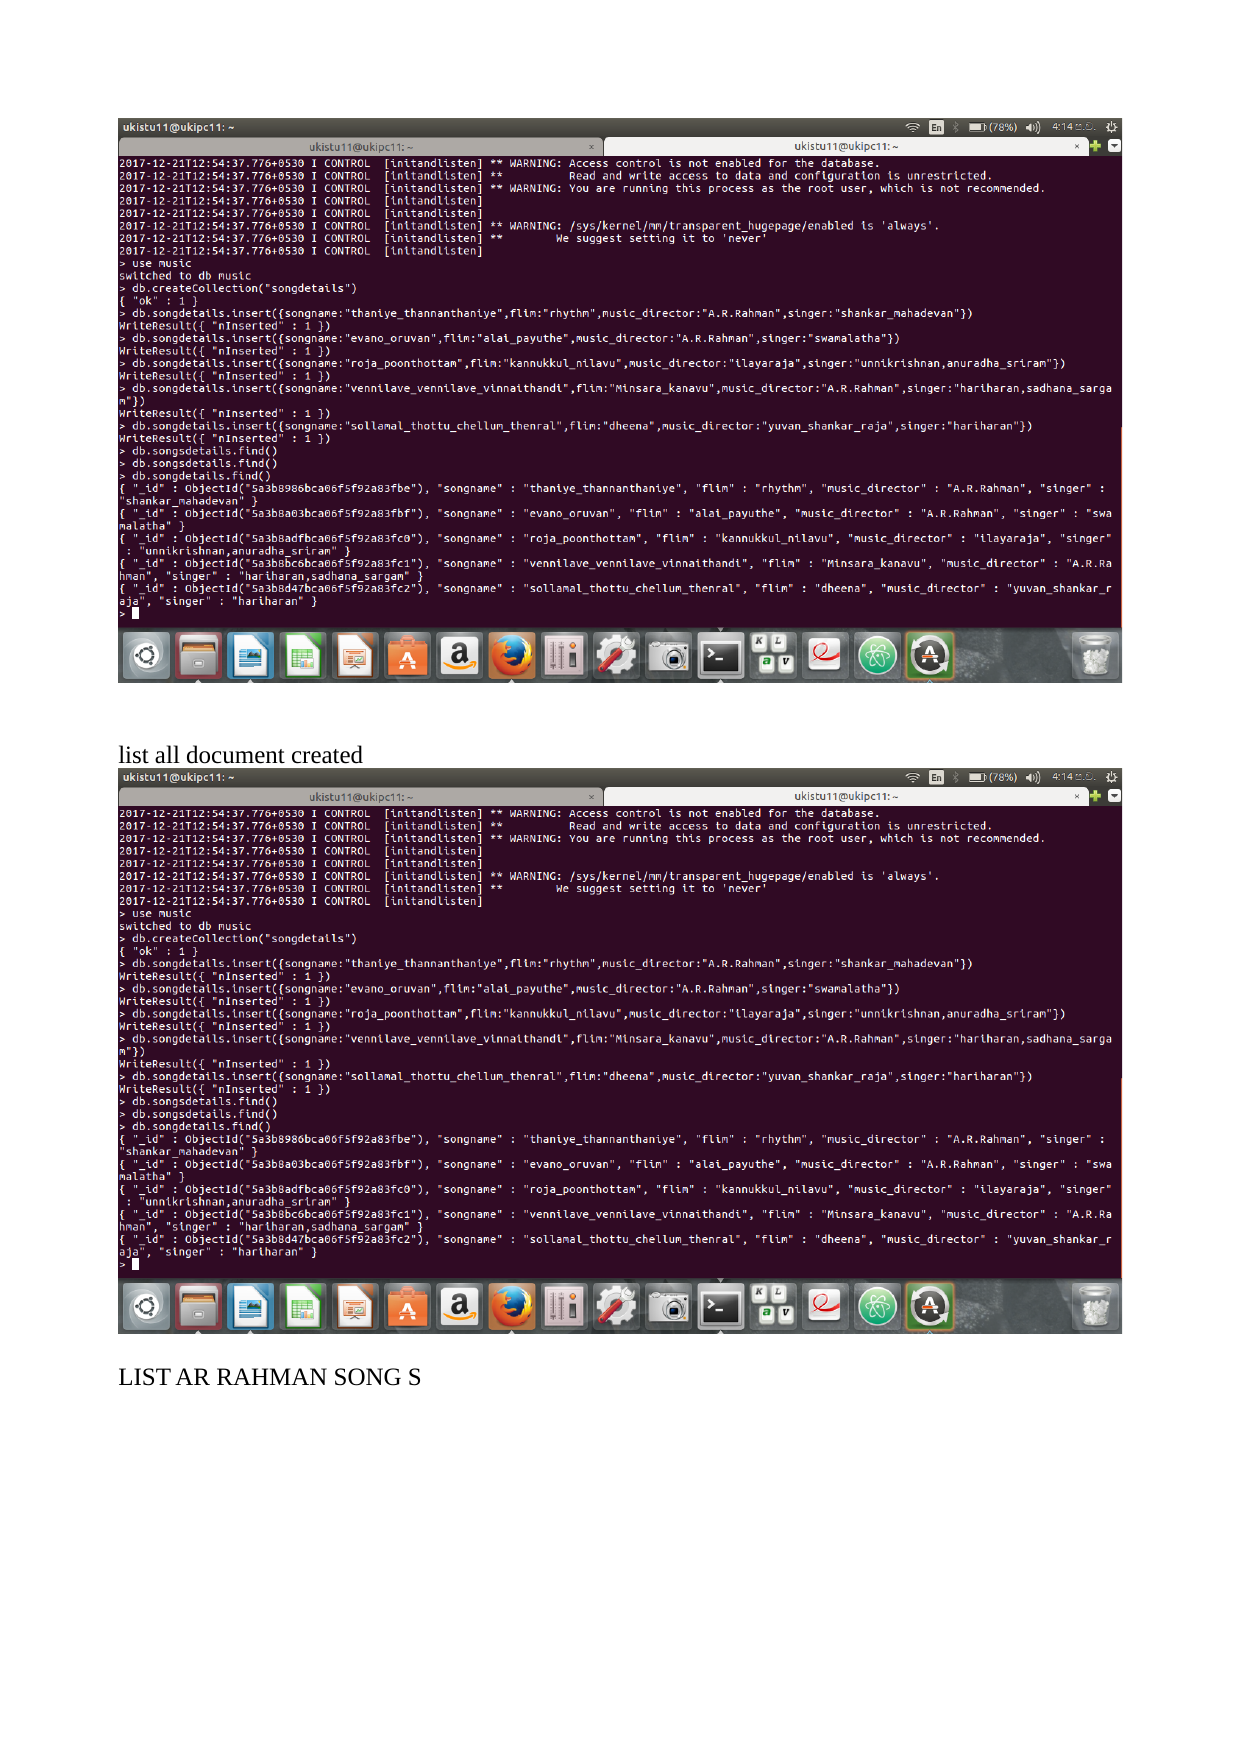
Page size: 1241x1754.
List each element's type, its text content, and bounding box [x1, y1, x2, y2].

picture [118, 118, 1123, 683]
text LIST AR RAHMAN SONG S [118, 1362, 1122, 1391]
picture [118, 768, 1123, 1334]
text list all document created [118, 740, 1122, 768]
